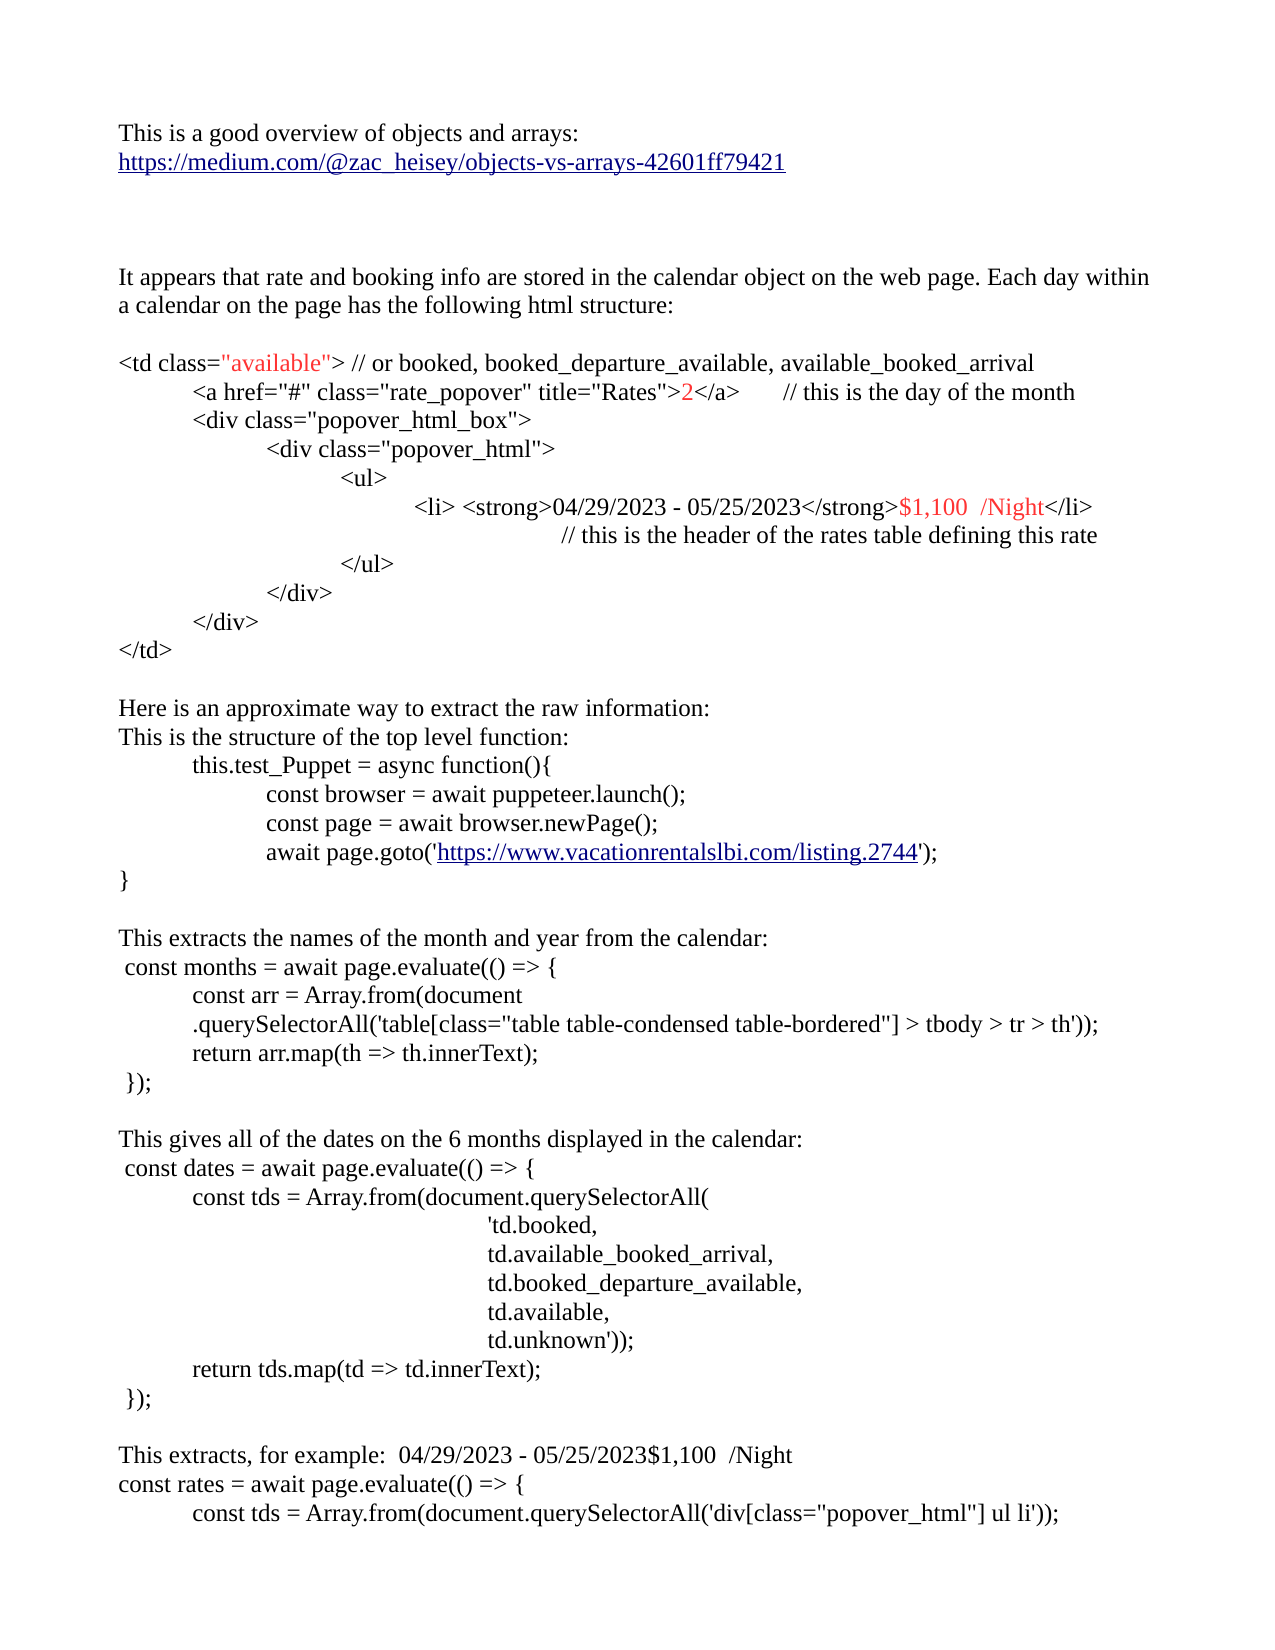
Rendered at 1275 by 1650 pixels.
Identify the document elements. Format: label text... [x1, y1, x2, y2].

text <div class="popover_html_box"> [118, 406, 1157, 434]
text </td> [118, 636, 1157, 664]
text const tds = Array.from(document.querySelectorAll('div[class="popover_html"] ul li')); [118, 1498, 1157, 1527]
text 'td.booked, [118, 1211, 1157, 1239]
text const browser = await puppeteer.launch(); [118, 779, 1157, 808]
text <a href="#" class="rate_popover" title="Rates">2</a> // this is the day of the month [118, 377, 1157, 406]
text await page.goto('https://www.vacationrentalslbi.com/listing.2744'); [118, 837, 1157, 866]
text <ul> [118, 463, 1157, 492]
text <li> <strong>04/29/2023 - 05/25/2023</strong>$1,100 /Night</li> [118, 492, 1157, 521]
text const arr = Array.from(document [118, 981, 1157, 1009]
text <div class="popover_html"> [118, 434, 1157, 463]
text td.available_booked_arrival, td.booked_departure_available, [118, 1239, 1157, 1297]
text const dates = await page.evaluate(() => { [118, 1153, 1157, 1182]
text Here is an approximate way to extract the raw information: [118, 693, 1157, 722]
text <td class="available"> // or booked, booked_departure_available, available_booked_arrival [118, 348, 1157, 377]
text This is a good overview of objects and arrays: [118, 118, 1157, 147]
text }); [118, 1383, 1157, 1412]
text td.unknown')); [118, 1326, 1157, 1354]
text // this is the header of the rates table defining this rate [118, 521, 1157, 549]
text This is the structure of the top level function: [118, 722, 1157, 751]
text const months = await page.evaluate(() => { [118, 952, 1157, 981]
text const rates = await page.evaluate(() => { [118, 1469, 1157, 1498]
text </div> [118, 578, 1157, 607]
text }); [118, 1067, 1157, 1096]
text It appears that rate and booking info are stored in the calendar object on the web page. Each day within a calendar on the page has the following html structure: [118, 262, 1157, 319]
text https://medium.com/@zac_heisey/objects-vs-arrays-42601ff79421 [118, 147, 1157, 176]
text </div> [118, 607, 1157, 636]
text td.available, [118, 1297, 1157, 1326]
text This extracts, for example: 04/29/2023 - 05/25/2023$1,100 /Night [118, 1441, 1157, 1469]
text return arr.map(th => th.innerText); [118, 1038, 1157, 1067]
text .querySelectorAll('table[class="table table-condensed table-bordered"] > tbody > tr > th')); [118, 1009, 1157, 1038]
text This extracts the names of the month and year from the calendar: [118, 923, 1157, 952]
text </ul> [118, 549, 1157, 578]
text } [118, 866, 1157, 894]
text const page = await browser.newPage(); [118, 808, 1157, 837]
text this.test_Puppet = async function(){ [118, 751, 1157, 779]
text return tds.map(td => td.innerText); [118, 1354, 1157, 1383]
text This gives all of the dates on the 6 months displayed in the calendar: [118, 1124, 1157, 1153]
text const tds = Array.from(document.querySelectorAll( [118, 1182, 1157, 1211]
